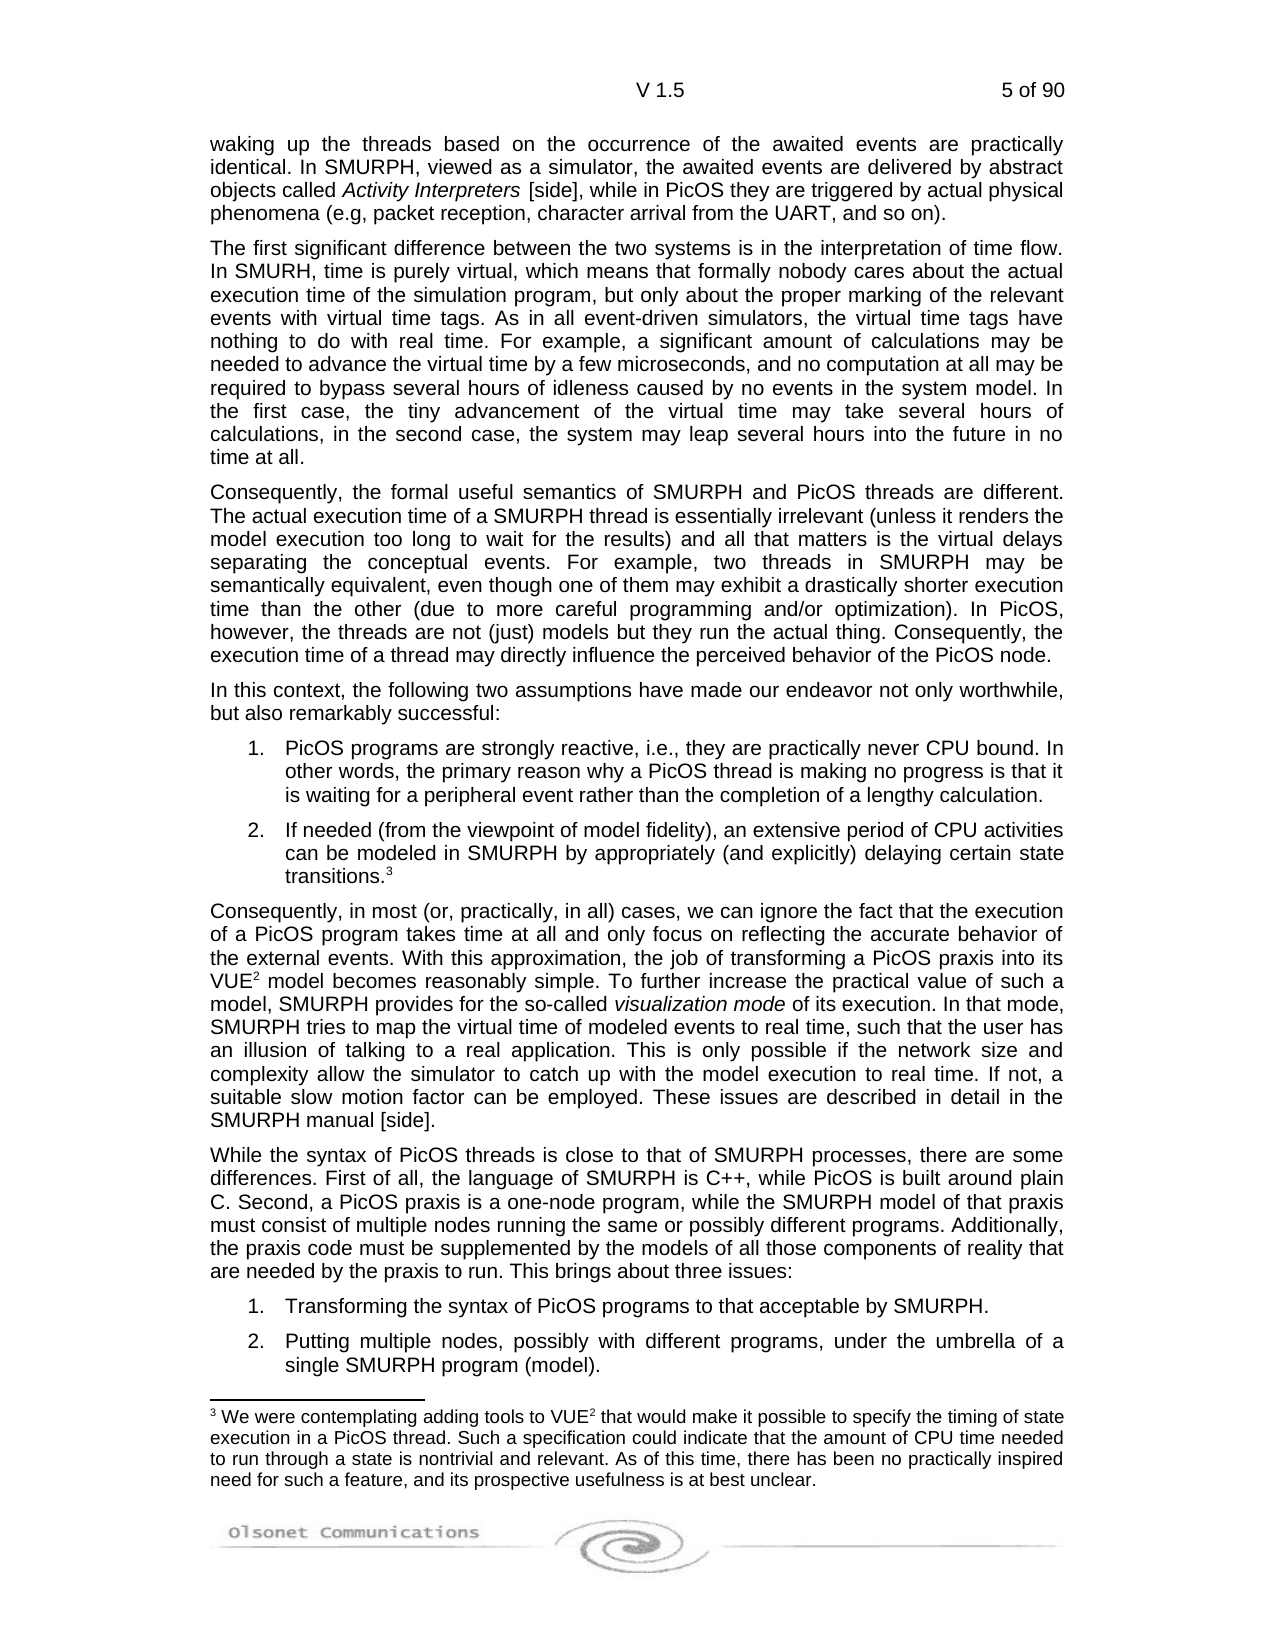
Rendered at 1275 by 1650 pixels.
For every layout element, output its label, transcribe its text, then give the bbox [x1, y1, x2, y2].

list Putting multiple nodes, possibly with different programs, under the umbrella of a single SMURPH program (model). [247, 1330, 1065, 1376]
text Consequently, the formal useful semantics of SMURPH and PicOS threads are different. The actual execution time of a SMURPH thread is essentially irrelevant (unless it renders the model execution too long to wait for the results) and all that matters is the virtual delays separating the conceptual events. For example, two threads in SMURPH may be semantically equivalent, even though one of them may exhibit a drastically shorter execution time than the other (due to more careful programming and/or optimization). In PicOS, however, the threads are not (just) models but they run the actual thing. Consequently, the execution time of a thread may directly influence the perceived behavior of the PicOS node. [210, 481, 1065, 667]
list Transforming the syntax of PicOS programs to that acceptable by SMURPH. [247, 1295, 1065, 1318]
list If needed (from the viewpoint of model fidelity), an extensive period of CPU activities can be modeled in SMURPH by appropriately (and explicitly) delaying certain state transitions. [247, 818, 1065, 888]
list PicOS programs are strongly reactive, i.e., they are practically never CPU bound. In other words, the primary reason why a PicOS thread is making no progress is that it is waiting for a peripheral event rather than the completion of a lengthy calculation. [247, 737, 1065, 806]
text While the syntax of PicOS threads is close to that of SMURPH processes, there are some differences. First of all, the language of SMURPH is C++, while PicOS is built around plain C. Second, a PicOS praxis is a one-node program, while the SMURPH model of that praxis must consist of multiple nodes running the same or possibly different programs. Additionally, the praxis code must be supplemented by the models of all those components of reality that are needed by the praxis to run. This brings about three issues: [210, 1144, 1065, 1283]
text In this context, the following two assumptions have made our endeavor not only worthwhile, but also remarkably successful: [210, 678, 1065, 725]
text waking up the threads based on the occurrence of the awaited events are practically identical. In SMURPH, viewed as a simulator, the awaited events are delivered by abstract objects called Activity Interpreters [side], while in PicOS they are triggered by actual physical phenomena (e.g, packet reception, character arrival from the UART, and so on). [210, 132, 1065, 225]
list We were contemplating adding tools to VUE2 that would make it possible to specify the timing of state execution in a PicOS thread. Such a specification could indicate that the amount of CPU time needed to run through a state is nontrivial and relevant. As of this time, there has been no practically inspired need for such a feature, and its prospective usefulness is at best unclear. [210, 1406, 1065, 1490]
picture [210, 1504, 1065, 1596]
text The first significant difference between the two systems is in the interpretation of time flow. In SMURH, time is purely virtual, which means that formally nobody cares about the actual execution time of the simulation program, but only about the proper marking of the relevant events with virtual time tags. As in all event-driven simulators, the virtual time tags have nothing to do with real time. For example, a significant amount of calculations may be needed to advance the virtual time by a few microseconds, and no computation at all may be required to bypass several hours of idleness caused by no events in the system model. In the first case, the tiny advancement of the virtual time may take several hours of calculations, in the second case, the system may leap several hours into the future in no time at all. [210, 237, 1065, 469]
text Consequently, in most (or, practically, in all) cases, we can ignore the fact that the execution of a PicOS program takes time at all and only focus on reflecting the accurate behavior of the external events. With this approximation, the job of transforming a PicOS praxis into its VUE2 model becomes reasonably simple. To further increase the practical value of such a model, SMURPH provides for the so-called visualization mode of its execution. In that mode, SMURPH tries to map the virtual time of modeled events to real time, such that the user has an illusion of talking to a real application. This is only possible if the network size and complexity allow the simulator to catch up with the model execution to real time. If not, a suitable slow motion factor can be employed. These issues are described in detail in the SMURPH manual [side]. [210, 900, 1065, 1132]
